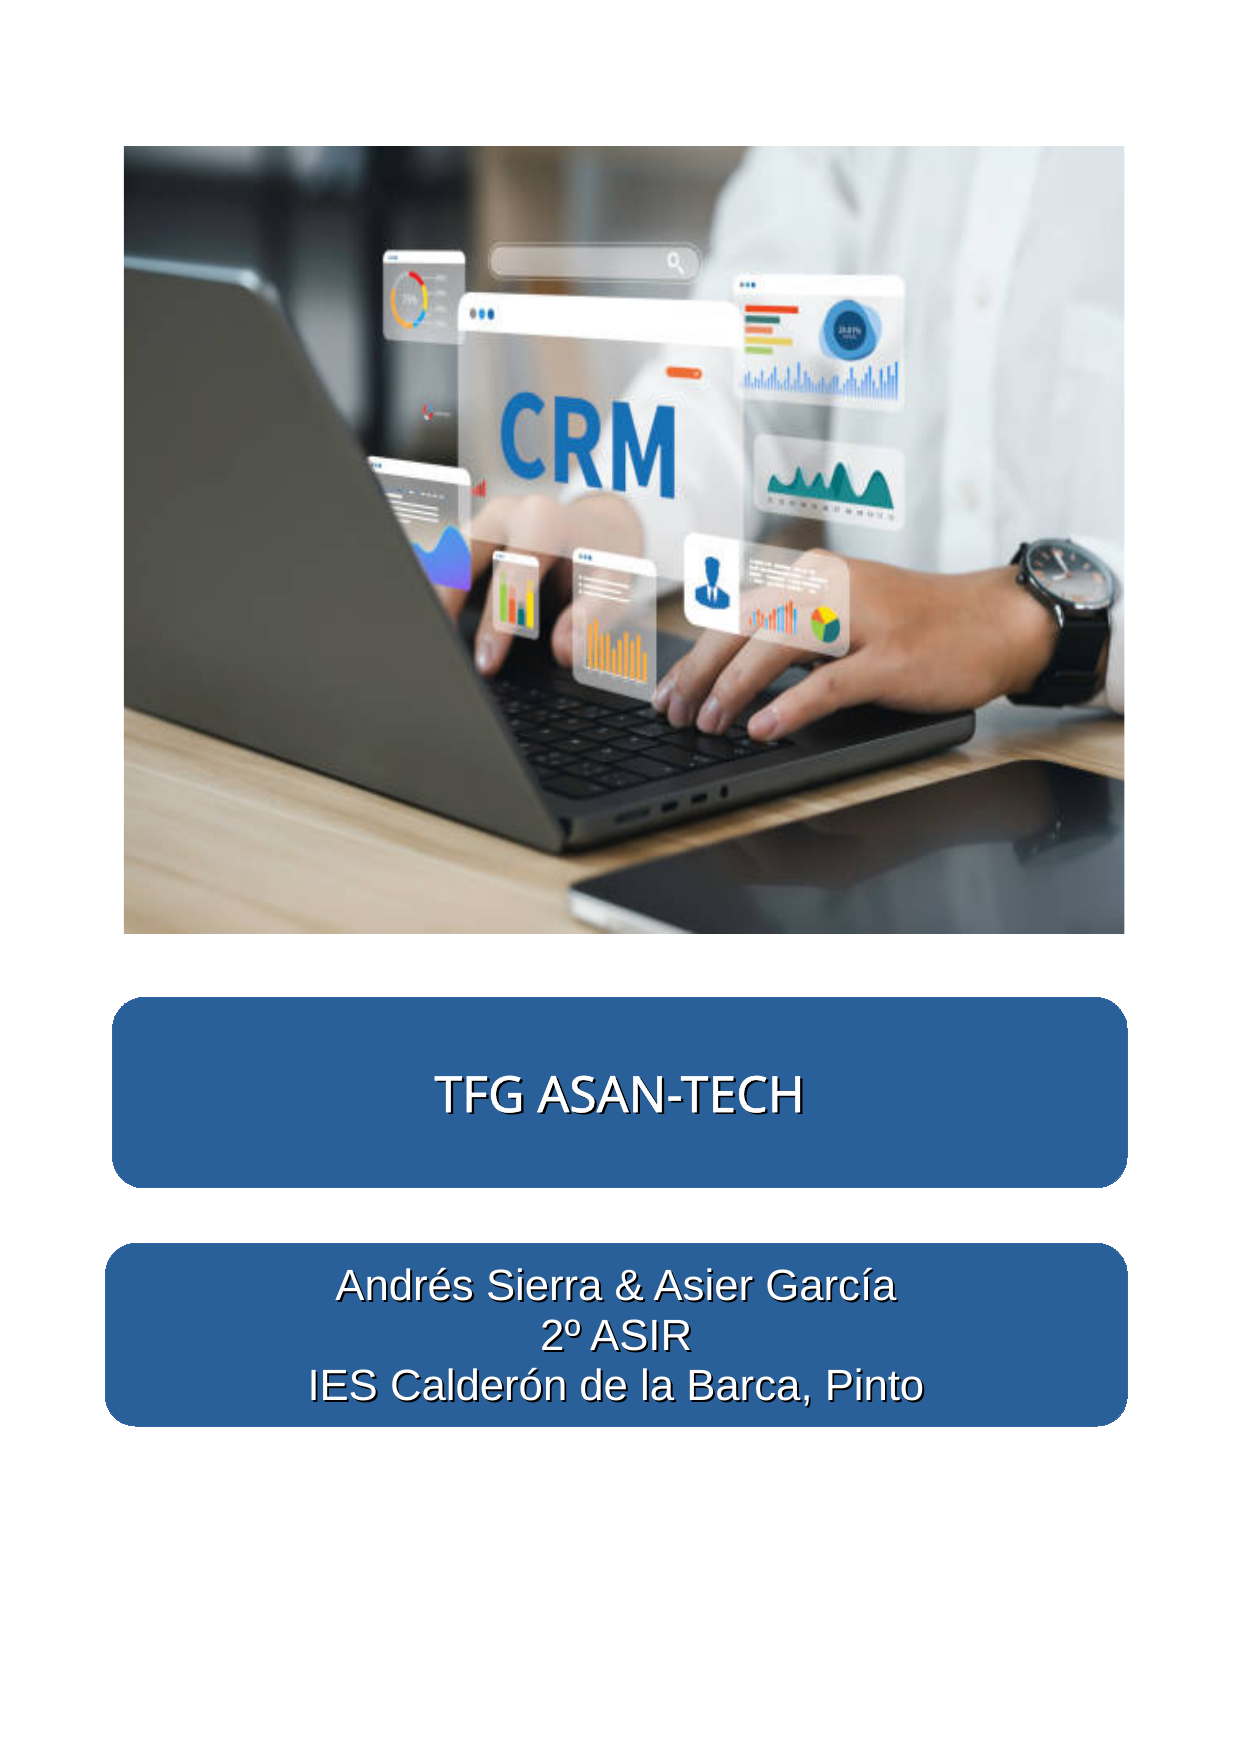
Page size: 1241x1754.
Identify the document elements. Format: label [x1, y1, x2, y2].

picture [123, 146, 1125, 934]
